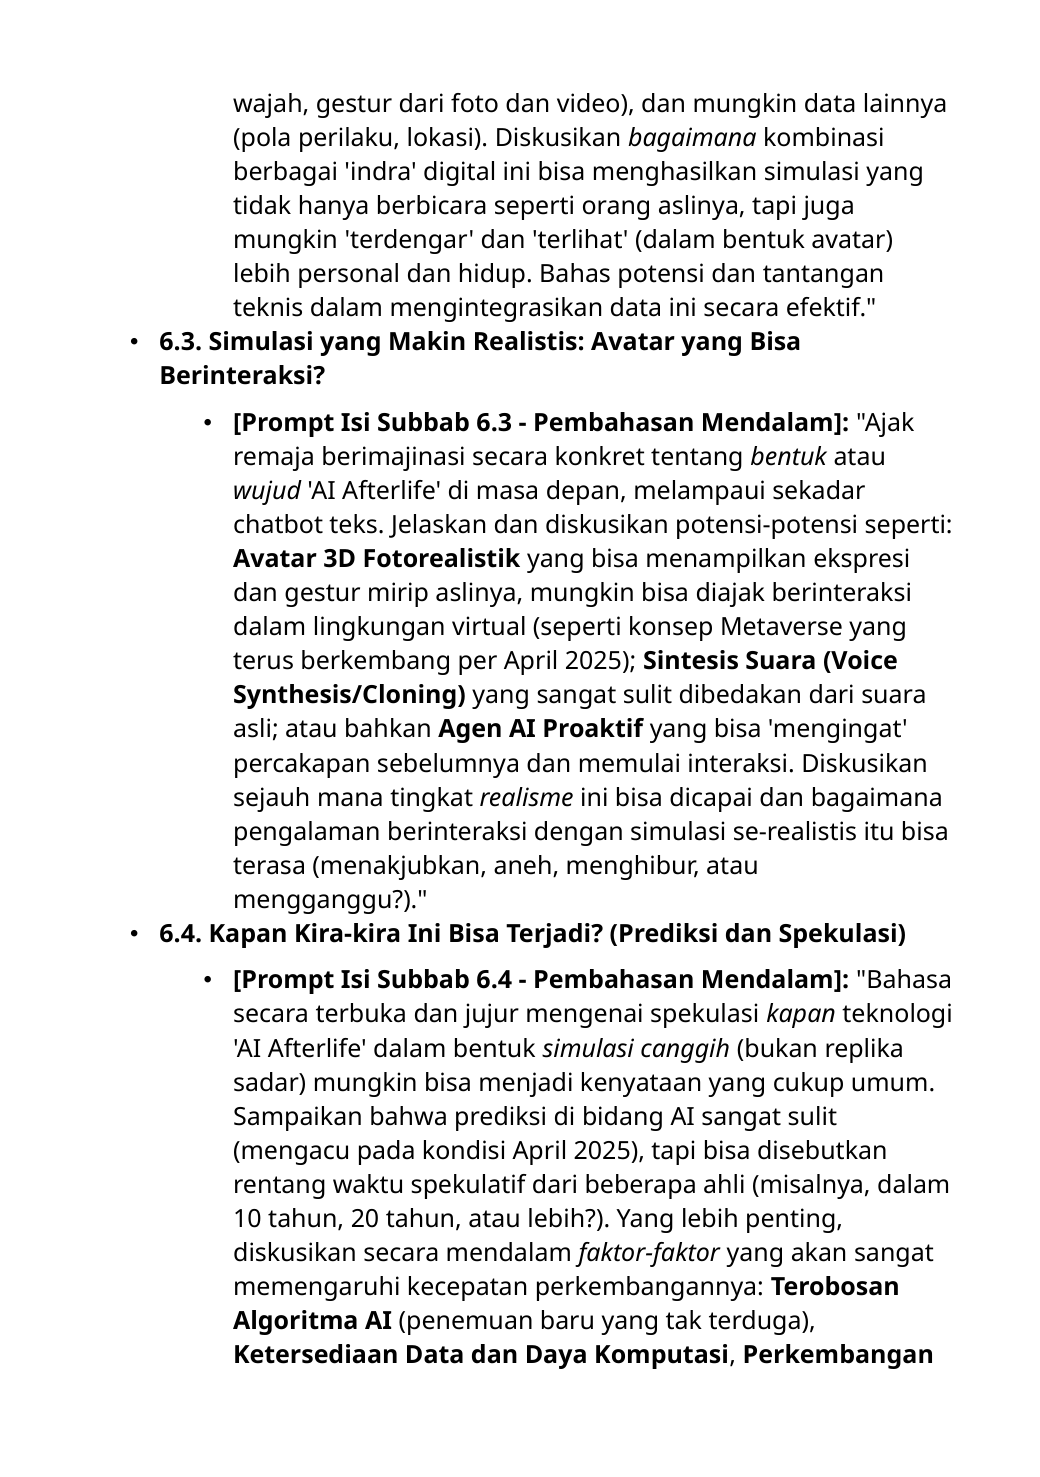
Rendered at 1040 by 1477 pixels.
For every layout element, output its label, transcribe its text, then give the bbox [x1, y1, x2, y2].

list [Prompt Isi Subbab 6.3 - Pembahasan Mendalam]: "Ajak remaja berimajinasi secara konkret tentang bentuk atau wujud 'AI Afterlife' di masa depan, melampaui sekadar chatbot teks. Jelaskan dan diskusikan potensi-potensi seperti: Avatar 3D Fotorealistik yang bisa menampilkan ekspresi dan gestur mirip aslinya, mungkin bisa diajak berinteraksi dalam lingkungan virtual (seperti konsep Metaverse yang terus berkembang per April 2025); Sintesis Suara (Voice Synthesis/Cloning) yang sangat sulit dibedakan dari suara asli; atau bahkan Agen AI Proaktif yang bisa 'mengingat' percakapan sebelumnya dan memulai interaksi. Diskusikan sejauh mana tingkat realisme ini bisa dicapai dan bagaimana pengalaman berinteraksi dengan simulasi se-realistis itu bisa terasa (menakjubkan, aneh, menghibur, atau mengganggu?)." [203, 404, 954, 916]
list wajah, gestur dari foto dan video), dan mungkin data lainnya (pola perilaku, lokasi). Diskusikan bagaimana kombinasi berbagai 'indra' digital ini bisa menghasilkan simulasi yang tidak hanya berbicara seperti orang aslinya, tapi juga mungkin 'terdengar' dan 'terlihat' (dalam bentuk avatar) lebih personal dan hidup. Bahas potensi dan tantangan teknis dalam mengintegrasikan data ini secara efektif." [203, 86, 954, 324]
list [Prompt Isi Subbab 6.4 - Pembahasan Mendalam]: "Bahasa secara terbuka dan jujur mengenai spekulasi kapan teknologi 'AI Afterlife' dalam bentuk simulasi canggih (bukan replika sadar) mungkin bisa menjadi kenyataan yang cukup umum. Sampaikan bahwa prediksi di bidang AI sangat sulit (mengacu pada kondisi April 2025), tapi bisa disebutkan rentang waktu spekulatif dari beberapa ahli (misalnya, dalam 10 tahun, 20 tahun, atau lebih?). Yang lebih penting, diskusikan secara mendalam faktor-faktor yang akan sangat memengaruhi kecepatan perkembangannya: Terobosan Algoritma AI (penemuan baru yang tak terduga), Ketersediaan Data dan Daya Komputasi, Perkembangan [203, 962, 954, 1371]
list 6.3. Simulasi yang Makin Realistis: Avatar yang Bisa Berinteraksi? [130, 324, 954, 392]
list 6.4. Kapan Kira-kira Ini Bisa Terjadi? (Prediksi dan Spekulasi) [130, 916, 954, 949]
